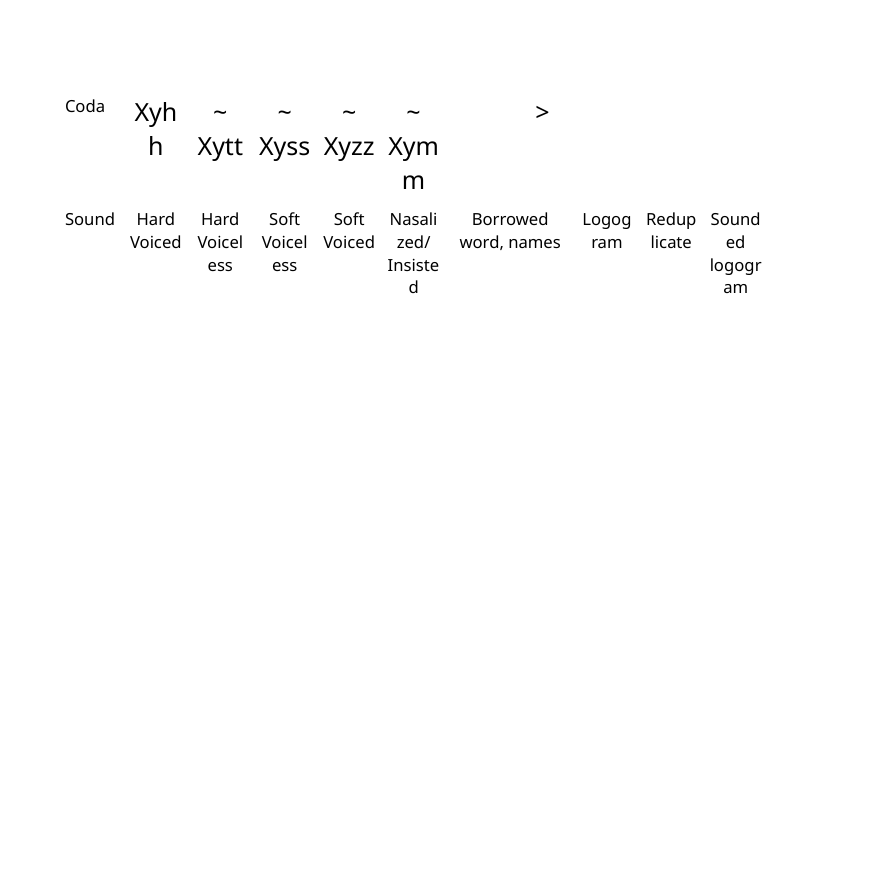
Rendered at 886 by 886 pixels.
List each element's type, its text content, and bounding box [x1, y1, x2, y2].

table_cell Soft Voiceless [252, 202, 317, 304]
table_cell Reduplicate [639, 202, 703, 304]
table_header Xyhh [124, 89, 188, 202]
table_cell Soft Voiced [317, 202, 381, 304]
table_header [639, 89, 703, 202]
table_cell Hard Voiced [124, 202, 188, 304]
table_cell Borrowed word, names [446, 202, 574, 304]
table_header ~ Xyss [252, 89, 317, 202]
table_header > [510, 89, 574, 202]
table_header [703, 89, 768, 202]
table_cell Hard Voiceless [188, 202, 252, 304]
table_header [574, 89, 639, 202]
table_header [446, 89, 510, 202]
table_header ~ Xymm [381, 89, 446, 202]
table_cell Sounded logogram [703, 202, 768, 304]
table_header ~ Xytt [188, 89, 252, 202]
table_header ~ Xyzz [317, 89, 381, 202]
table_cell Logogram [574, 202, 639, 304]
table_header Coda [59, 89, 123, 202]
table_cell Nasalized/ Insisted [381, 202, 446, 304]
table_cell Sound [59, 202, 123, 304]
